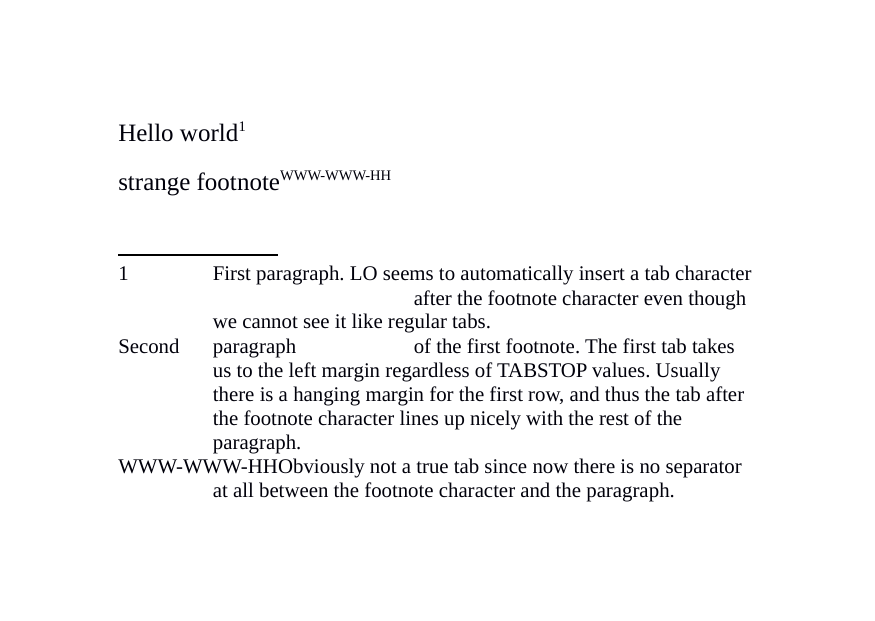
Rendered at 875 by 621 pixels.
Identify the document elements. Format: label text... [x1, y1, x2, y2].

text Second paragraph of the first footnote. The first tab takes us to the left margin regardless of TABSTOP values. Usually there is a hanging margin for the first row, and thus the tab after the footnote character lines up nicely with the rest of the paragraph. [118, 333, 756, 454]
text Hello world [118, 118, 756, 147]
text First paragraph. LO seems to automatically insert a tab character after the footnote character even though we cannot see it like regular tabs. [118, 261, 756, 333]
text Obviously not a true tab since now there is no separator at all between the footnote character and the paragraph. [118, 454, 756, 502]
text strange footnote [118, 167, 756, 196]
